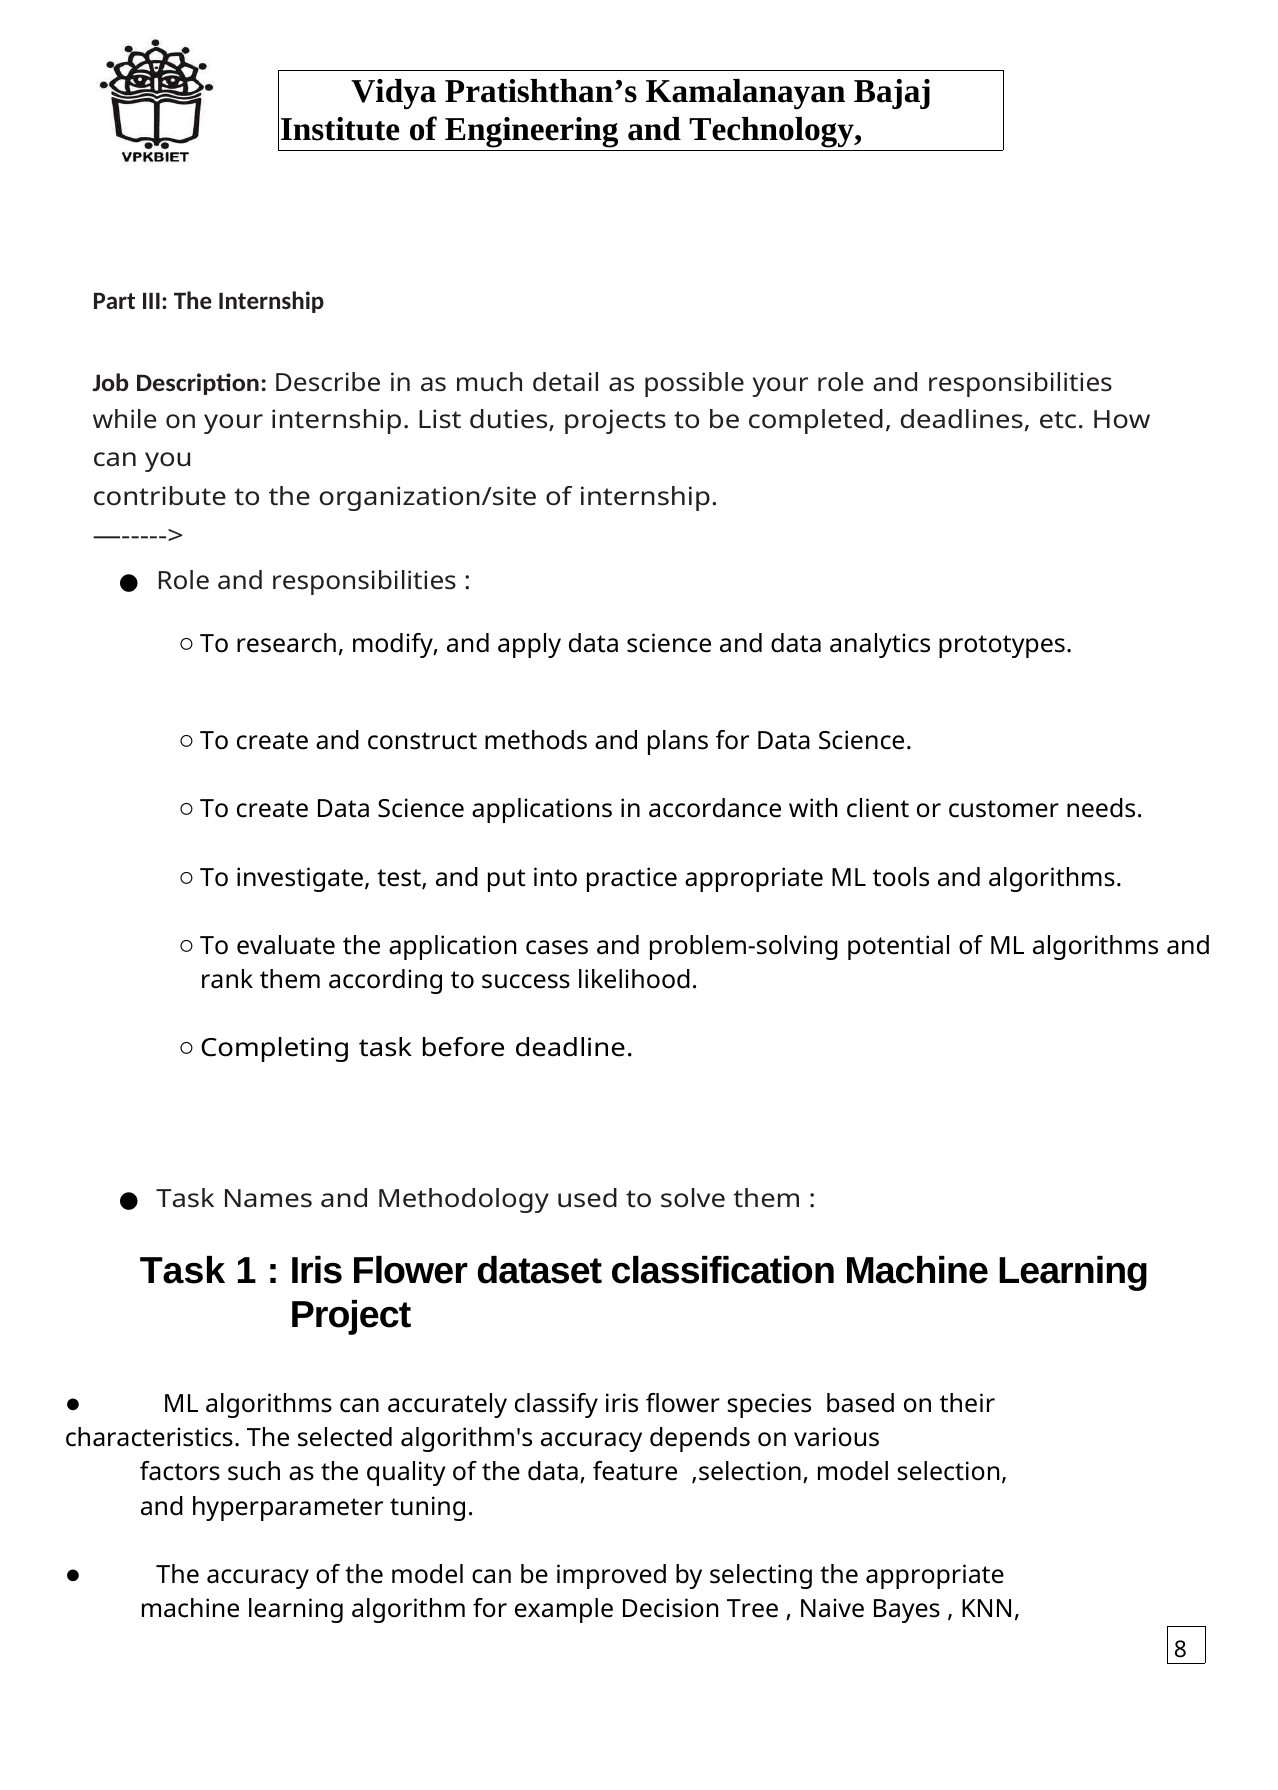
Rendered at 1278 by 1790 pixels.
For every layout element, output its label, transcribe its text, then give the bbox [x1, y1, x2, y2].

list and hyperparameter tuning. [139, 1488, 1152, 1522]
text Job Description: Describe in as much detail as possible your role and responsibilities while on your internship. List duties, projects to be completed, deadlines, etc. How can you [92, 365, 1173, 474]
list To investigate, test, and put into practice appropriate ML tools and algorithms. [178, 859, 1212, 893]
list The accuracy of the model can be improved by selecting the appropriate [64, 1556, 1152, 1590]
list factors such as the quality of the data, feature ,selection, model selection, [139, 1454, 1152, 1488]
list machine learning algorithm for example Decision Tree , Naive Bayes , KNN, [139, 1590, 1152, 1624]
list To create and construct methods and plans for Data Science. [178, 723, 1212, 757]
list To research, modify, and apply data science and data analytics prototypes. [178, 626, 1212, 660]
text contribute to the organization/site of internship. [92, 479, 1212, 513]
text Task 1 : Iris Flower dataset classification Machine Learning Project [139, 1249, 1212, 1335]
list Task Names and Methodology used to solve them : [119, 1181, 1212, 1214]
subtitle Part III: The Internship [92, 285, 1212, 316]
list To create Data Science applications in accordance with client or customer needs. [178, 791, 1212, 825]
list Completing task before deadline. [178, 1029, 1212, 1064]
text —-----> [92, 518, 1212, 552]
list ML algorithms can accurately classify iris flower species based on their characteristics. The selected algorithm's accuracy depends on various [64, 1386, 1152, 1454]
list Role and responsibilities : [119, 562, 1212, 597]
list To evaluate the application cases and problem-solving potential of ML algorithms and rank them according to success likelihood. [178, 927, 1212, 996]
